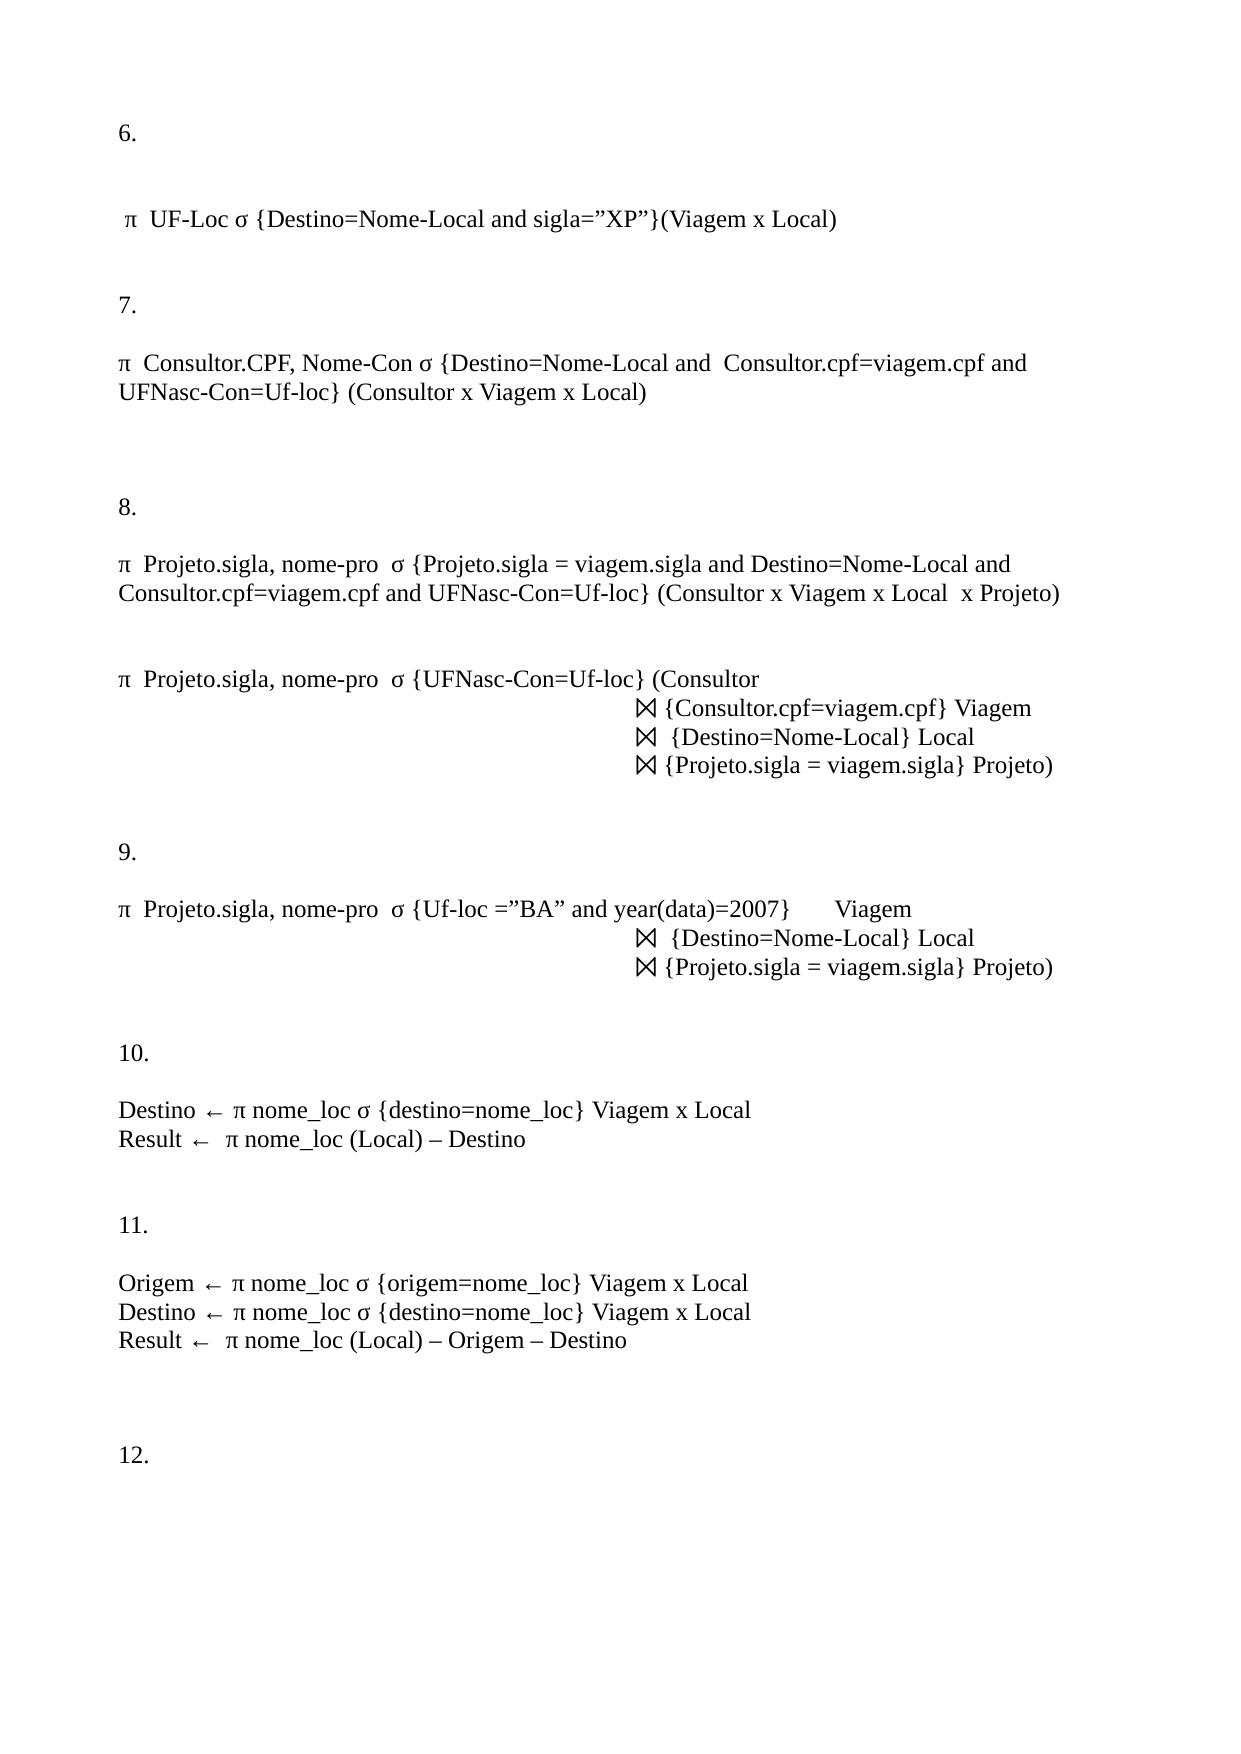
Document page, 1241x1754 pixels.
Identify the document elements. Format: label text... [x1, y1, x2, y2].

text π Projeto.sigla, nome-pro σ {Uf-loc =”BA” and year(data)=2007} Viagem [118, 894, 1122, 923]
text Result ← π nome_loc (Local) – Destino [118, 1124, 1122, 1153]
text ⨝ {Destino=Nome-Local} Local [118, 722, 1122, 751]
text π UF-Loc σ {Destino=Nome-Local and sigla=”XP”}(Viagem x Local) [118, 204, 1122, 233]
text 6. [118, 118, 1122, 147]
text 9. [118, 837, 1122, 866]
text Destino ← π nome_loc σ {destino=nome_loc} Viagem x Local [118, 1096, 1122, 1124]
text 10. [118, 1038, 1122, 1067]
text π Projeto.sigla, nome-pro σ {Projeto.sigla = viagem.sigla and Destino=Nome-Local and Consultor.cpf=viagem.cpf and UFNasc-Con=Uf-loc} (Consultor x Viagem x Local x Projeto) [118, 549, 1122, 607]
text Destino ← π nome_loc σ {destino=nome_loc} Viagem x Local [118, 1297, 1122, 1326]
text 7. [118, 291, 1122, 319]
text Result ← π nome_loc (Local) – Origem – Destino [118, 1326, 1122, 1354]
text ⨝ {Projeto.sigla = viagem.sigla} Projeto) [118, 751, 1122, 779]
text 12. [118, 1441, 1122, 1469]
text 8. [118, 492, 1122, 521]
text 11. [118, 1211, 1122, 1239]
text π Projeto.sigla, nome-pro σ {UFNasc-Con=Uf-loc} (Consultor [118, 664, 1122, 693]
text ⨝ {Consultor.cpf=viagem.cpf} Viagem [118, 693, 1122, 722]
text π Consultor.CPF, Nome-Con σ {Destino=Nome-Local and Consultor.cpf=viagem.cpf and UFNasc-Con=Uf-loc} (Consultor x Viagem x Local) [118, 348, 1122, 406]
text ⨝ {Destino=Nome-Local} Local [118, 923, 1122, 952]
text Origem ← π nome_loc σ {origem=nome_loc} Viagem x Local [118, 1268, 1122, 1297]
text ⨝ {Projeto.sigla = viagem.sigla} Projeto) [118, 952, 1122, 981]
